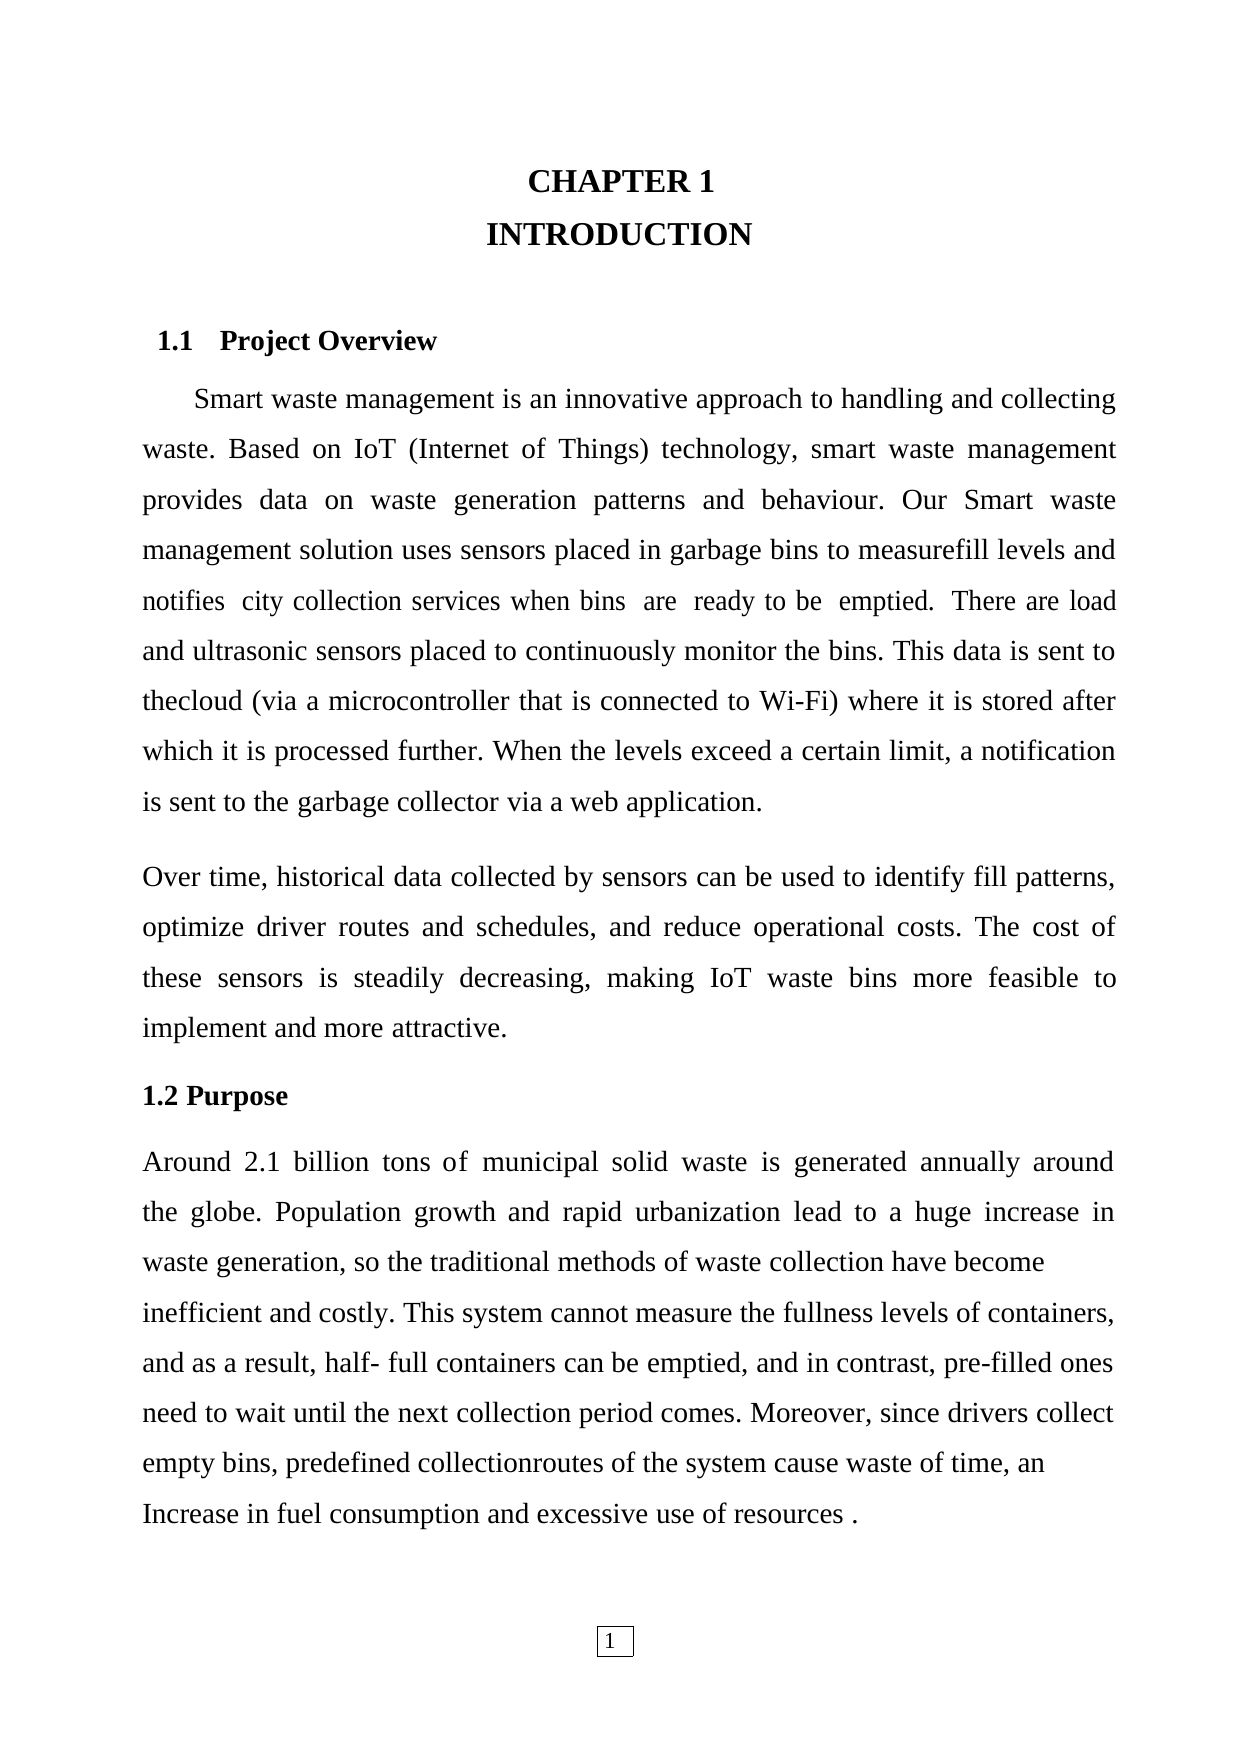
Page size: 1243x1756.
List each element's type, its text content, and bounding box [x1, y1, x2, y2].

text Over time, historical data collected by sensors can be used to identify fill patterns, optimize driver routes and schedules, and reduce operational costs. The cost of these sensors is steadily decreasing, making IoT waste bins more feasible to implement and more attractive. [142, 859, 1117, 1043]
subtitle Purpose [142, 1078, 1174, 1111]
text Smart waste management is an innovative approach to handling and collecting waste. Based on IoT (Internet of Things) technology, smart waste management provides data on waste generation patterns and behaviour. Our Smart waste management solution uses sensors placed in garbage bins to measurefill levels and notifies city collection services when bins are ready to be emptied. There are load and ultrasonic sensors placed to continuously monitor the bins. This data is sent to thecloud (via a microcontroller that is connected to Wi-Fi) where it is stored after which it is processed further. When the levels exceed a certain limit, a notification is sent to the garbage collector via a web application. [142, 381, 1117, 817]
subtitle CHAPTER 1 INTRODUCTION [486, 162, 753, 253]
subtitle Project Overview [157, 323, 1174, 357]
text Around 2.1 billion tons of municipal solid waste is generated annually around the globe. Population growth and rapid urbanization lead to a huge increase in waste generation, so the traditional methods of waste collection have become inefficient and costly. This system cannot measure the fullness levels of containers, and as a result, half- full containers can be emptied, and in contrast, pre-filled ones need to wait until the next collection period comes. Moreover, since drivers collect empty bins, predefined collectionroutes of the system cause waste of time, an Increase in fuel consumption and excessive use of resources . [142, 1144, 1140, 1529]
